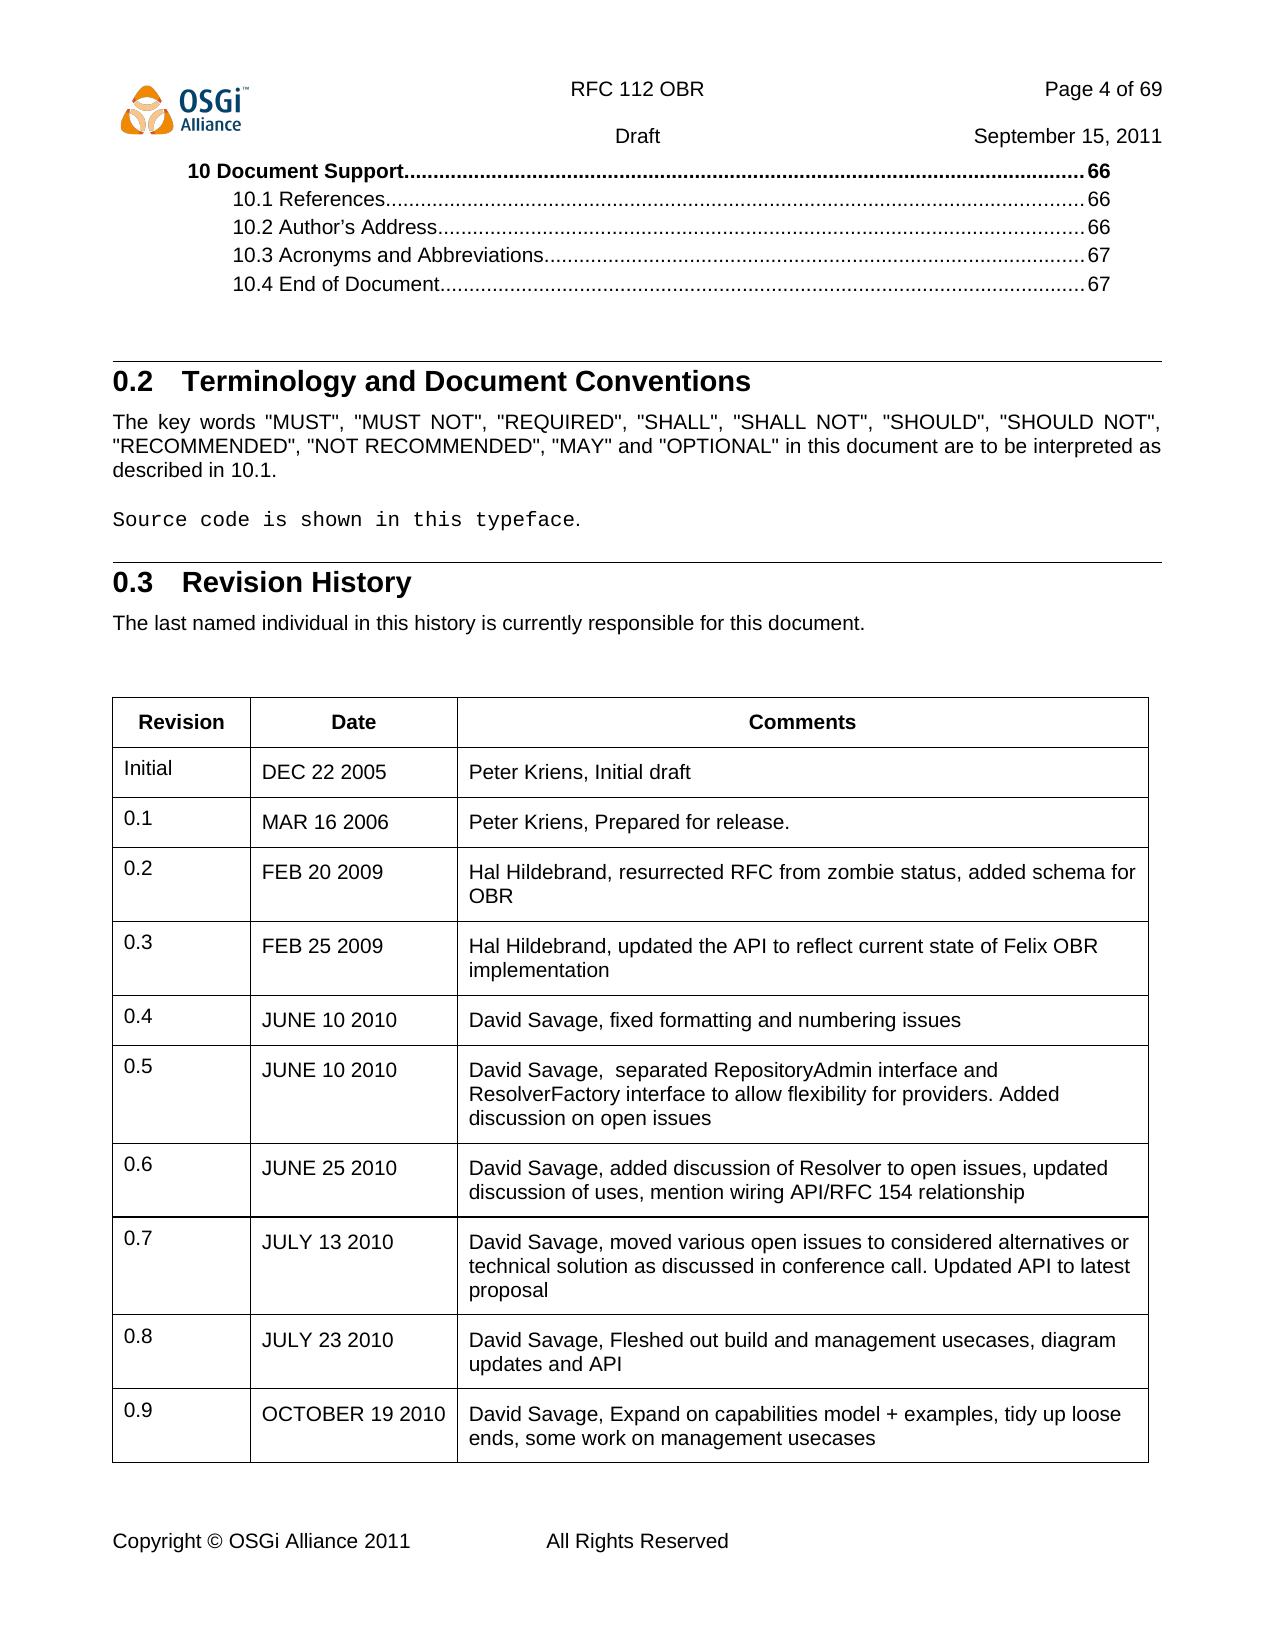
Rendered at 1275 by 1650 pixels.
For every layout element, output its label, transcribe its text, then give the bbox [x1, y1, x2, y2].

table_cell 0.2 [113, 848, 250, 921]
text 10.2 Author’s Address 66 [232, 215, 1162, 239]
table_cell Initial [113, 748, 250, 797]
text The last named individual in this history is currently responsible for this document. [112, 611, 1162, 635]
table_cell Hal Hildebrand, updated the API to reflect current state of Felix OBR implementation [458, 922, 1148, 994]
table_cell David Savage, fixed formatting and numbering issues [458, 996, 1148, 1044]
table_cell David Savage, separated RepositoryAdmin interface and ResolverFactory interface to allow flexibility for providers. Added discussion on open issues [458, 1046, 1148, 1142]
table_cell JULY 13 2010 [251, 1218, 457, 1314]
text The key words "MUST", "MUST NOT", "REQUIRED", "SHALL", "SHALL NOT", "SHOULD", "SHOULD NOT", "RECOMMENDED", "NOT RECOMMENDED", "MAY" and "OPTIONAL" in this document are to be interpreted as described in 10.1. [112, 410, 1162, 482]
table_cell 0.9 [113, 1389, 250, 1462]
table_cell OCTOBER 19 2010 [251, 1389, 457, 1462]
text 10.4 End of Document 67 [232, 271, 1162, 295]
table_cell 0.4 [113, 996, 250, 1044]
table_cell JUNE 10 2010 [251, 996, 457, 1044]
table_cell David Savage, moved various open issues to considered alternatives or technical solution as discussed in conference call. Updated API to latest proposal [458, 1218, 1148, 1314]
table_cell FEB 20 2009 [251, 848, 457, 921]
table_cell JUNE 10 2010 [251, 1046, 457, 1142]
table_cell 0.8 [113, 1315, 250, 1388]
table_cell 0.5 [113, 1046, 250, 1142]
table_header Revision [113, 698, 250, 747]
table_cell 0.6 [113, 1144, 250, 1216]
table_cell JULY 23 2010 [251, 1315, 457, 1388]
text 10.3 Acronyms and Abbreviations 67 [232, 243, 1162, 267]
table_cell 0.1 [113, 798, 250, 847]
table_header Date [251, 698, 457, 747]
table_cell Peter Kriens, Prepared for release. [458, 798, 1148, 847]
picture [113, 78, 257, 142]
table_cell DEC 22 2005 [251, 748, 457, 797]
subtitle Revision History [112, 563, 1162, 599]
table_cell 0.3 [113, 922, 250, 994]
table_cell 0.7 [113, 1218, 250, 1314]
table_cell Hal Hildebrand, resurrected RFC from zombie status, added schema for OBR [458, 848, 1148, 921]
table_cell David Savage, Fleshed out build and management usecases, diagram updates and API [458, 1315, 1148, 1388]
table_cell MAR 16 2006 [251, 798, 457, 847]
subtitle Terminology and Document Conventions [112, 362, 1162, 398]
text 10 Document Support 66 [187, 159, 1162, 183]
table_cell David Savage, added discussion of Resolver to open issues, updated discussion of uses, mention wiring API/RFC 154 relationship [458, 1144, 1148, 1216]
table_cell David Savage, Expand on capabilities model + examples, tidy up loose ends, some work on management usecases [458, 1389, 1148, 1462]
table_cell FEB 25 2009 [251, 922, 457, 994]
table_cell Peter Kriens, Initial draft [458, 748, 1148, 797]
table_header Comments [458, 698, 1148, 747]
table_cell JUNE 25 2010 [251, 1144, 457, 1216]
text 10.1 References 66 [232, 187, 1162, 211]
text Source code is shown in this typeface. [112, 507, 1162, 533]
